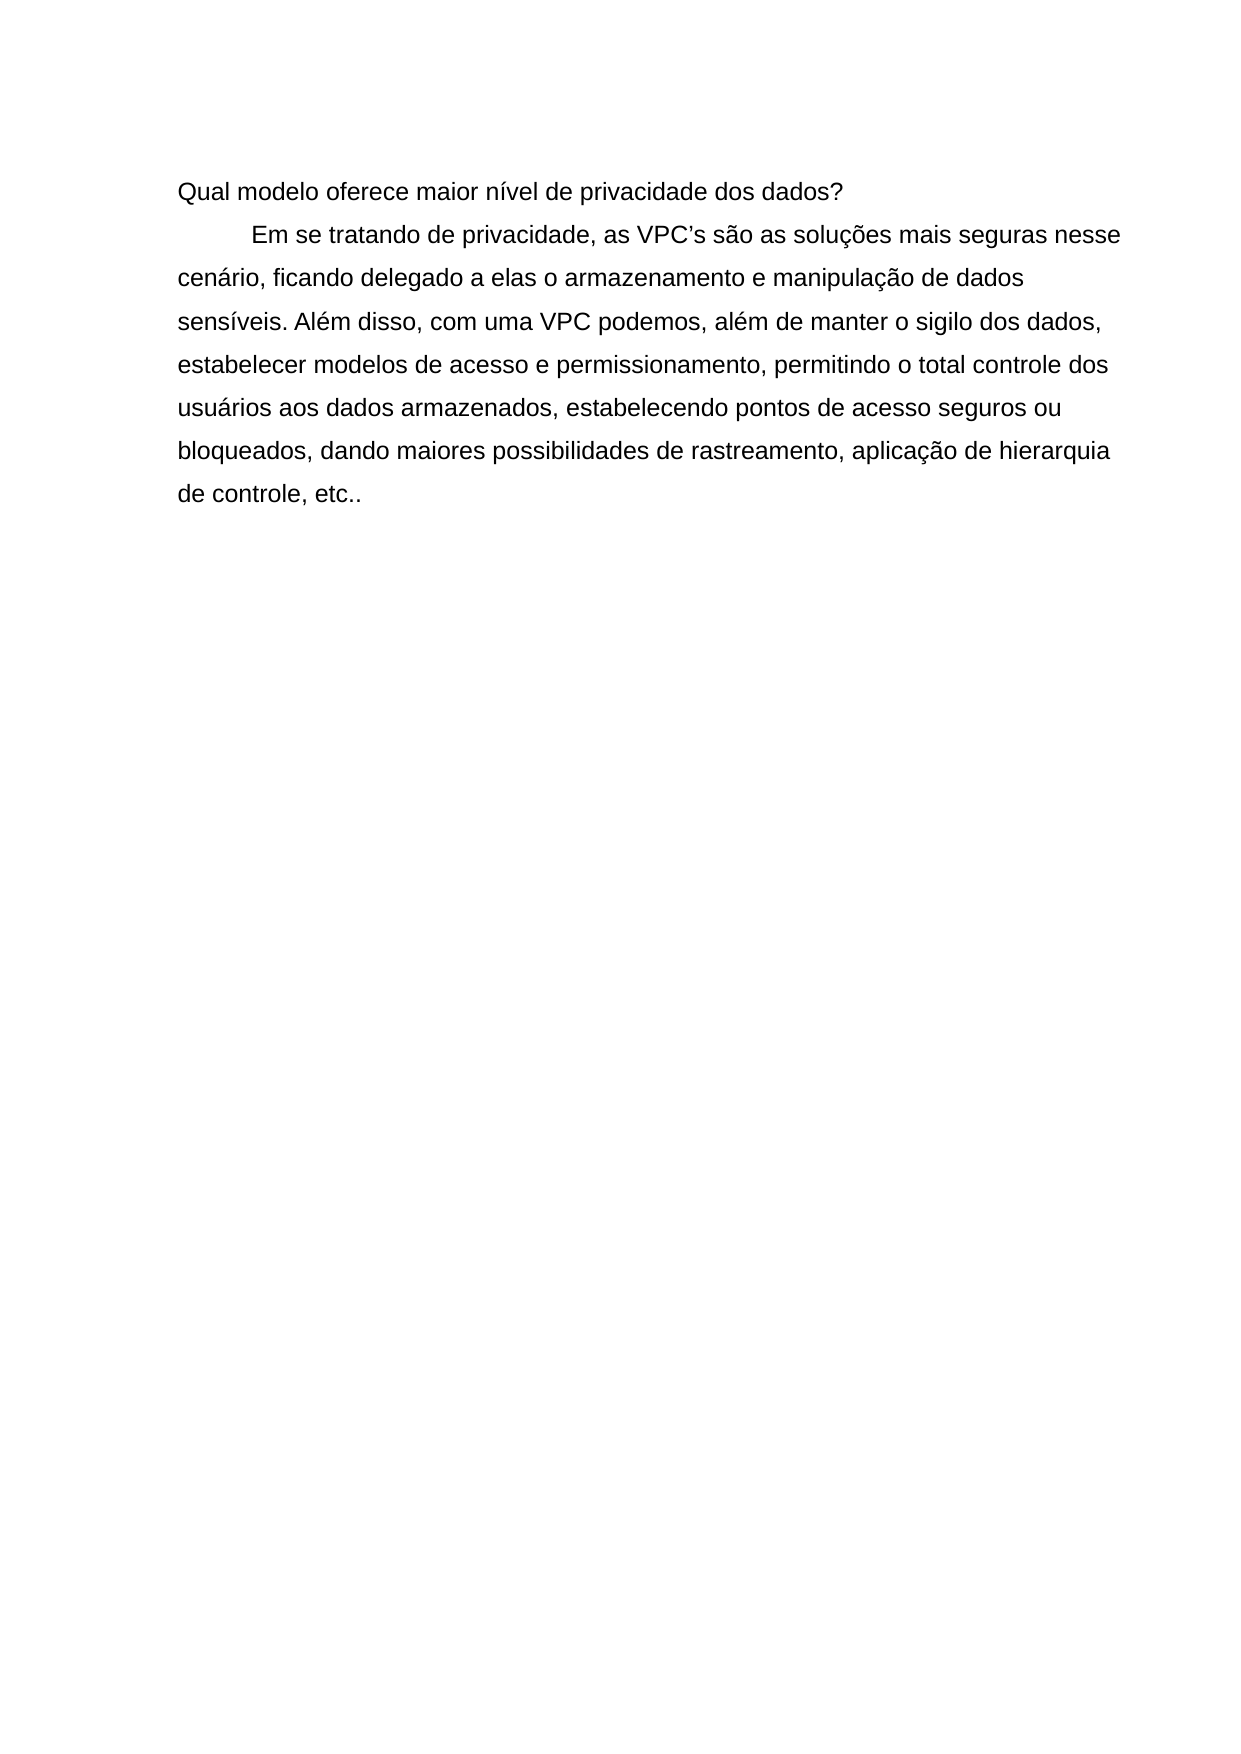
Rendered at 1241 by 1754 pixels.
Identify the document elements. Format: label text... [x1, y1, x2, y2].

text Em se tratando de privacidade, as VPC’s são as soluções mais seguras nesse cenário, ficando delegado a elas o armazenamento e manipulação de dados sensíveis. Além disso, com uma VPC podemos, além de manter o sigilo dos dados, estabelecer modelos de acesso e permissionamento, permitindo o total controle dos usuários aos dados armazenados, estabelecendo pontos de acesso seguros ou bloqueados, dando maiores possibilidades de rastreamento, aplicação de hierarquia de controle, etc.. [177, 220, 1122, 508]
text Qual modelo oferece maior nível de privacidade dos dados? [177, 177, 1122, 206]
